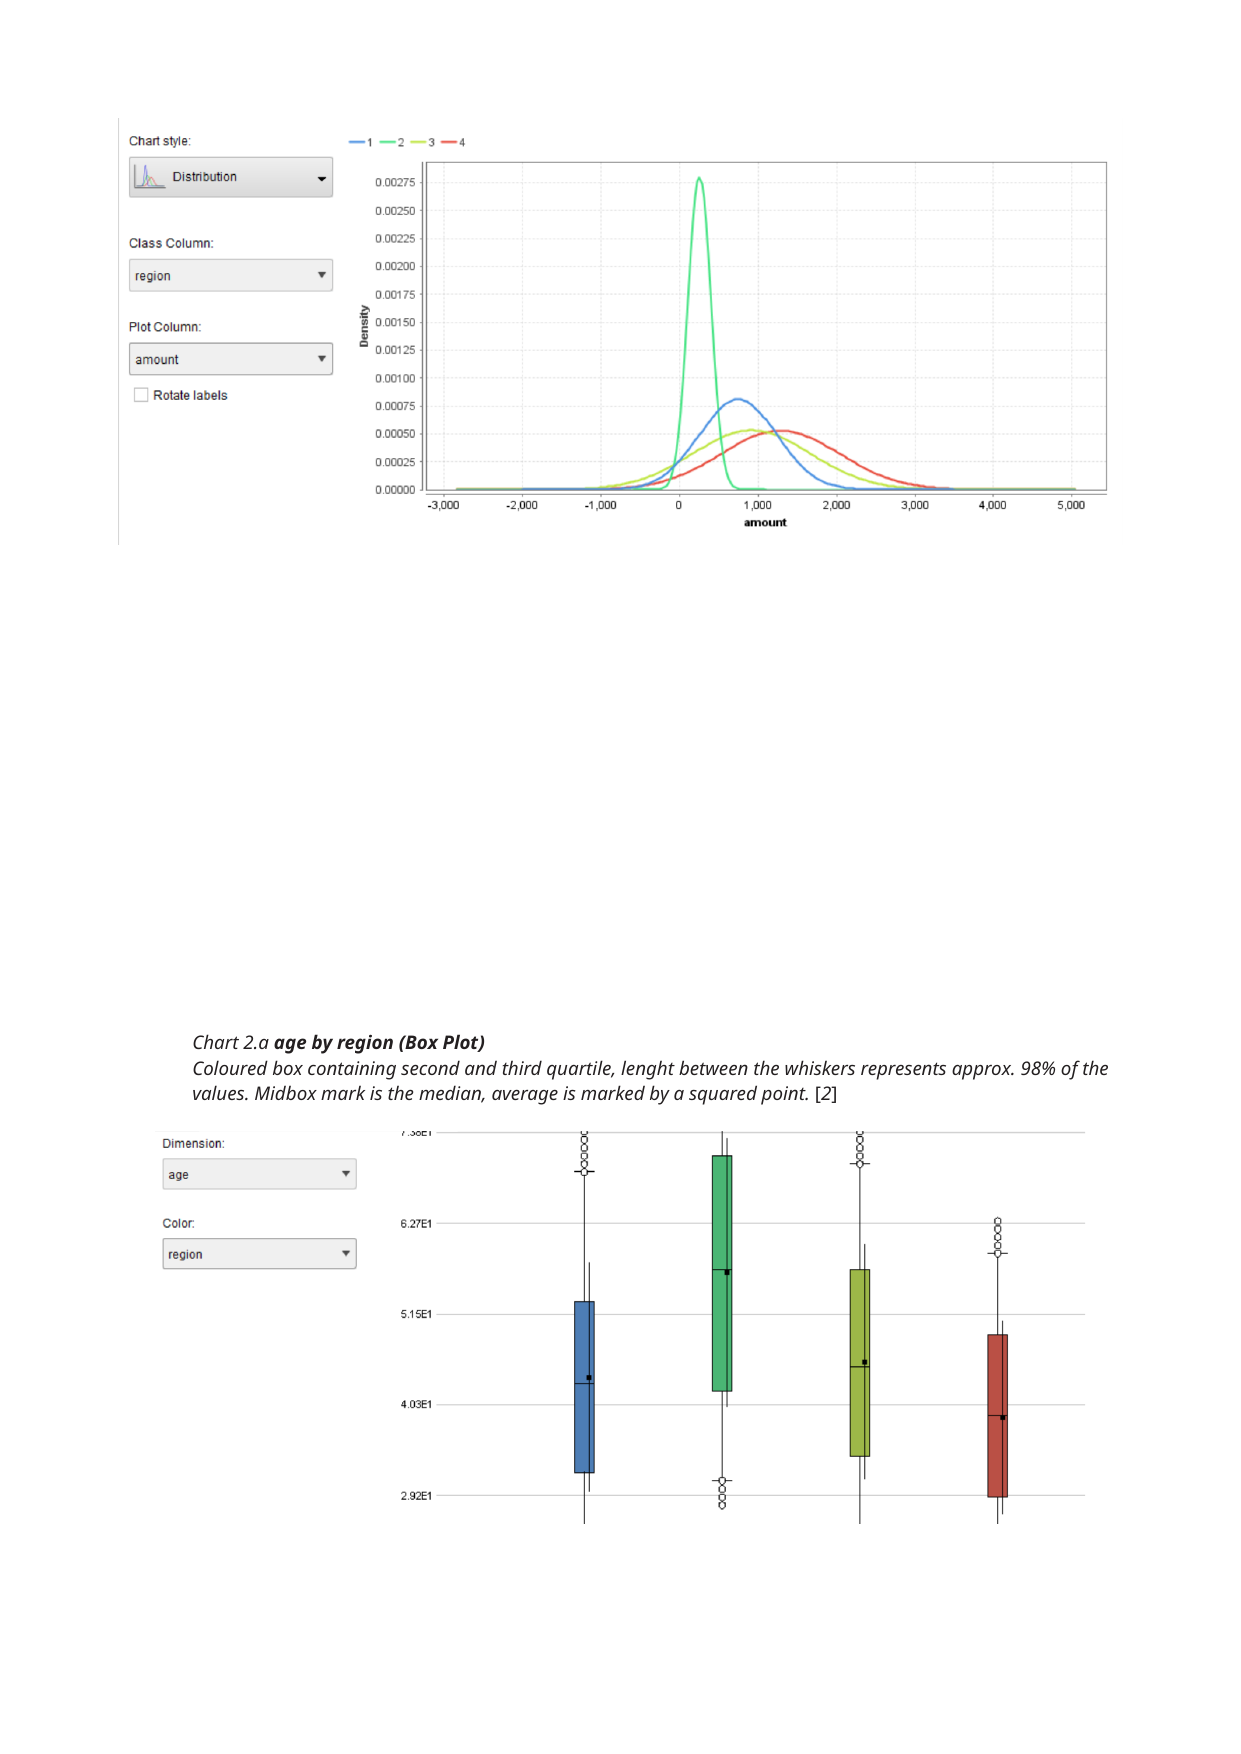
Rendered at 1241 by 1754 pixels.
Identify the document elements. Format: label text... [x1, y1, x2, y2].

picture [118, 118, 1123, 545]
picture [155, 1131, 1086, 1524]
text Chart 2.a age by region (Box Plot) Coloured box containing second and third quartile, lenght between the whiskers represents approx. 98% of the values. Midbox mark is the median, average is marked by a squared point. [2.] [192, 1029, 1122, 1106]
